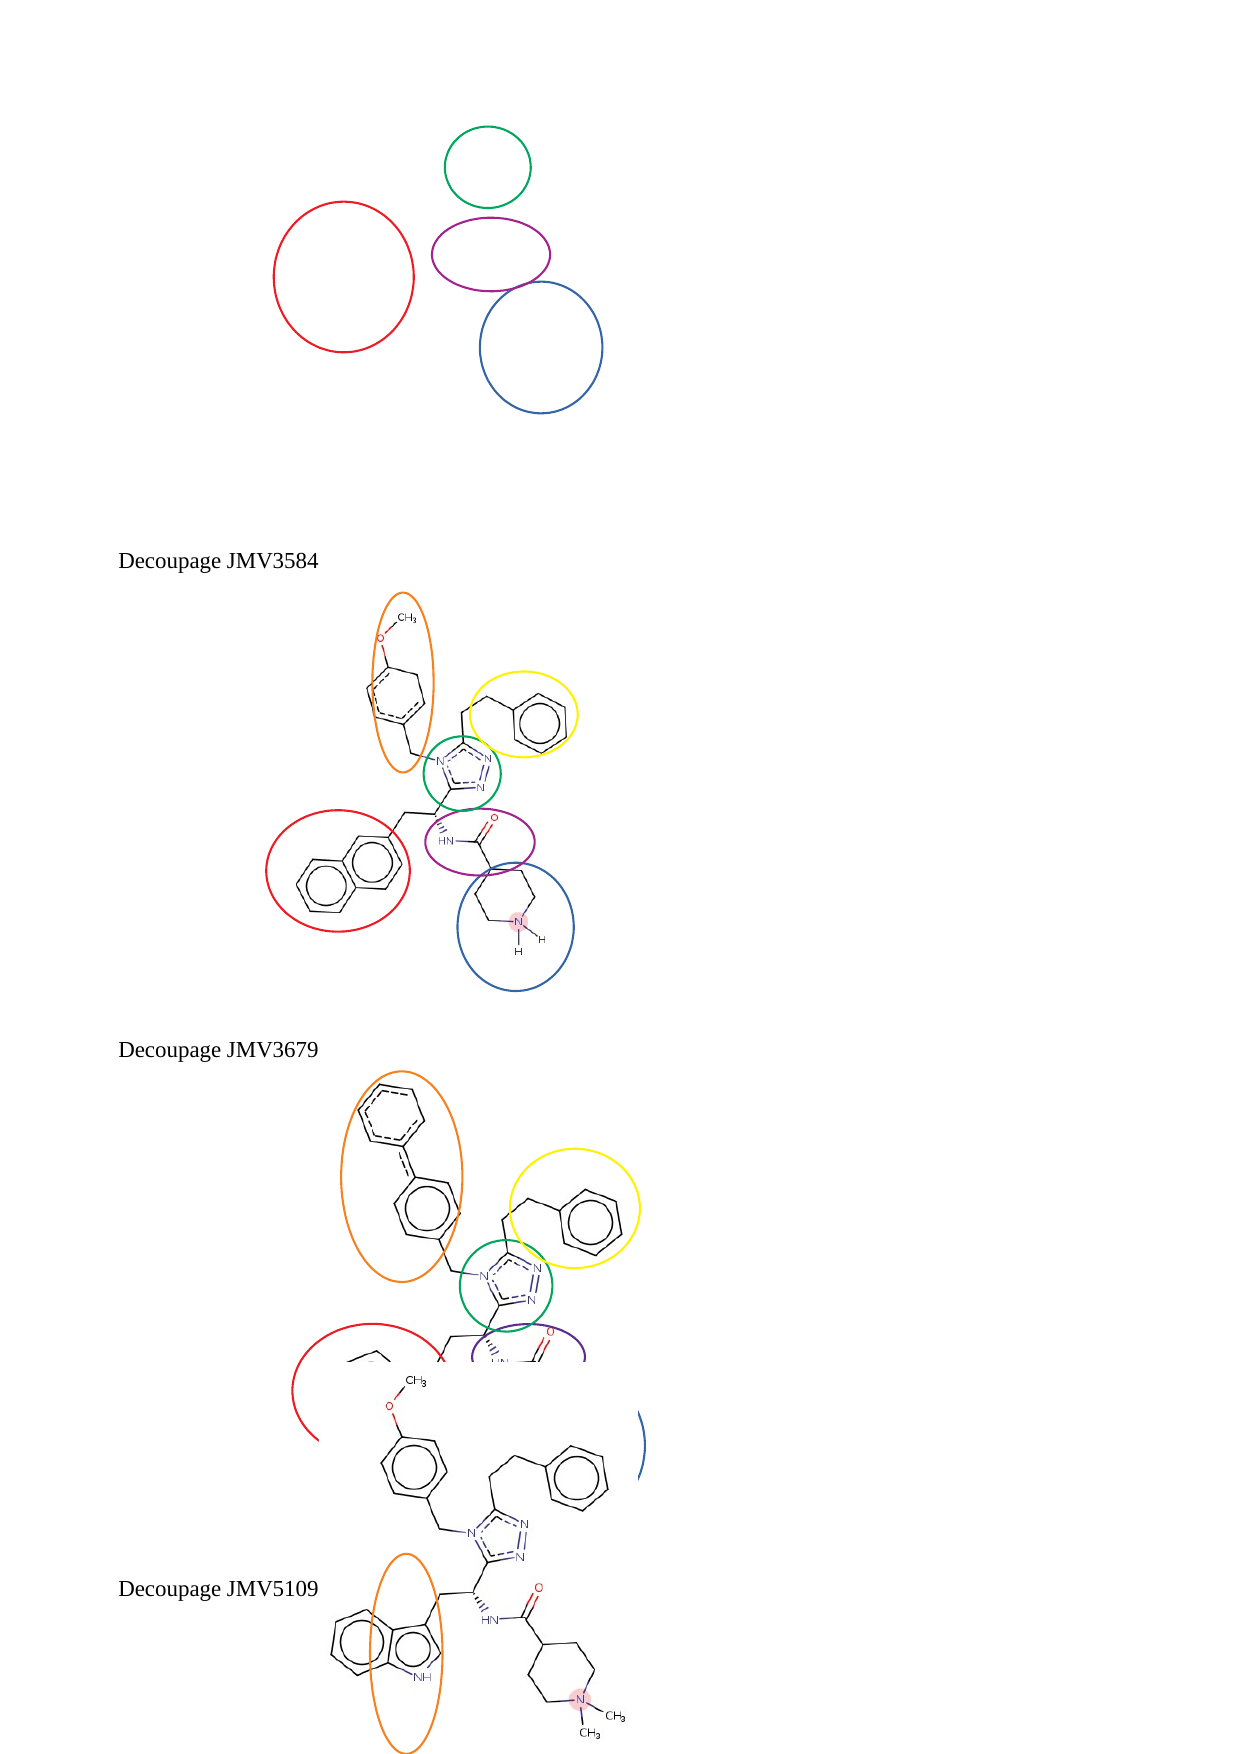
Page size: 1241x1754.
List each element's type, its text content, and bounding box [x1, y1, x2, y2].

text Decoupage JMV5109 [118, 1575, 318, 1601]
text Decoupage JMV3679 [118, 1036, 1122, 1062]
text Decoupage JMV3584 [118, 547, 1122, 573]
text [638, 1575, 1122, 1601]
